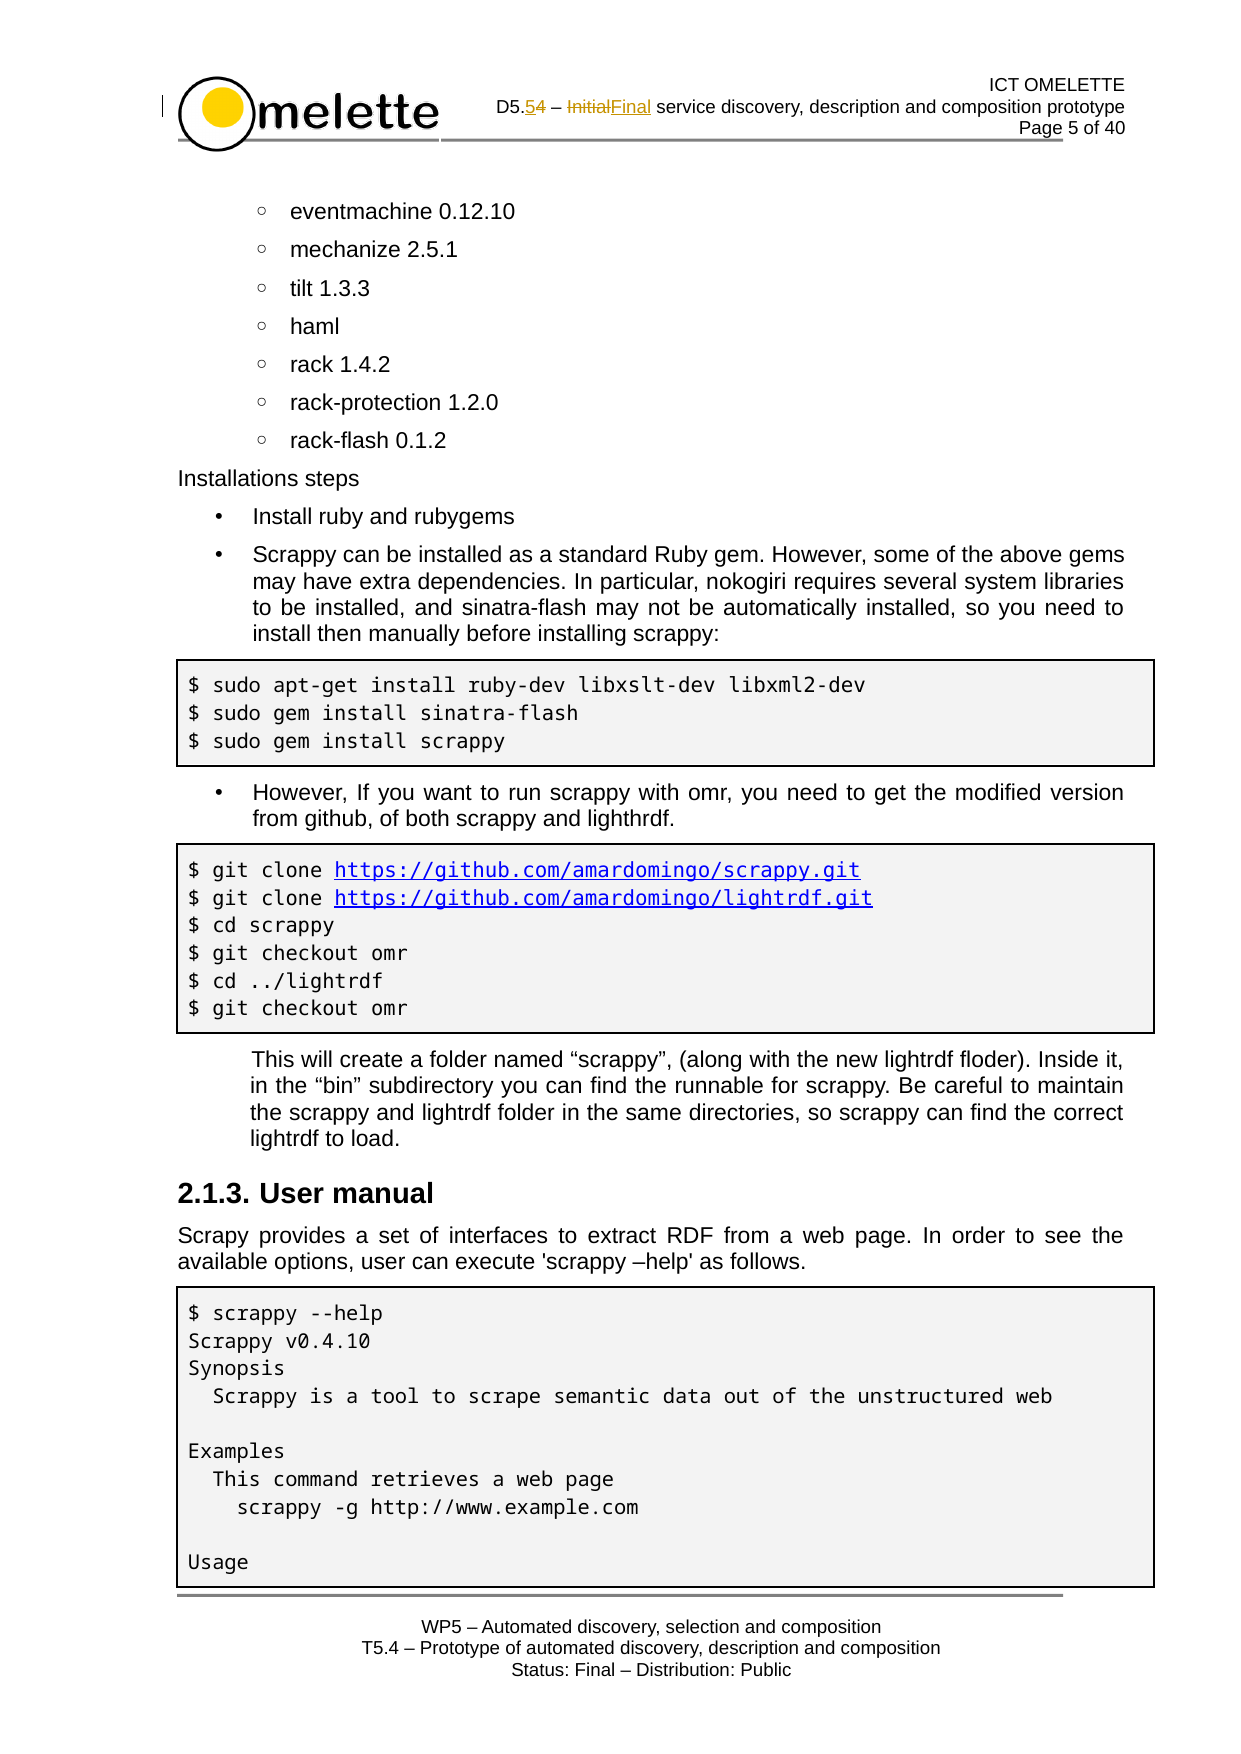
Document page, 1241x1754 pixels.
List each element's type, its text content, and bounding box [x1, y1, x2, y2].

list However, If you want to run scrappy with omr, you need to get the modified version from github, of both scrappy and lighthrdf. [215, 778, 1125, 831]
list rack-flash 0.1.2 [252, 427, 1125, 453]
list rack 1.4.2 [252, 351, 1125, 377]
text This will create a folder named “scrappy”, (along with the new lightrdf floder). Inside it, in the “bin” subdirectory you can find the runnable for scrappy. Be careful to maintain the scrappy and lightrdf folder in the same directories, so scrappy can find the correct lightrdf to load. [250, 1046, 1125, 1151]
table_header $ git clone https://github.com/amardomingo/scrappy.git $ git clone https://github.com/amardomingo/lightrdf.git $ cd scrappy $ git checkout omr $ cd ../lightrdf $ git checkout omr [178, 845, 1153, 1032]
list tilt 1.3.3 [252, 274, 1125, 301]
text Installations steps [177, 465, 1125, 491]
subtitle User manual [177, 1176, 1125, 1210]
list eventmachine 0.12.10 [252, 198, 1125, 224]
table_header $ scrappy --help Scrappy v0.4.10 Synopsis Scrappy is a tool to scrape semantic data out of the unstructured web Examples This command retrieves a web page scrappy -g http://www.example.com Usage [178, 1288, 1153, 1586]
list haml [252, 313, 1125, 339]
list rack-protection 1.2.0 [252, 389, 1125, 415]
list Scrappy can be installed as a standard Ruby gem. However, some of the above gems may have extra dependencies. In particular, nokogiri requires several system libraries to be installed, and sinatra-flash may not be automatically installed, so you need to install then manually before installing scrappy: [215, 541, 1125, 647]
table_header $ sudo apt-get install ruby-dev libxslt-dev libxml2-dev $ sudo gem install sinatra-flash $ sudo gem install scrappy [178, 661, 1153, 764]
list mechanize 2.5.1 [252, 236, 1125, 263]
list Install ruby and rubygems [215, 503, 1125, 529]
picture [178, 76, 439, 152]
text Scrapy provides a set of interfaces to extract RDF from a web page. In order to see the available options, user can execute 'scrappy –help' as follows. [177, 1222, 1125, 1274]
